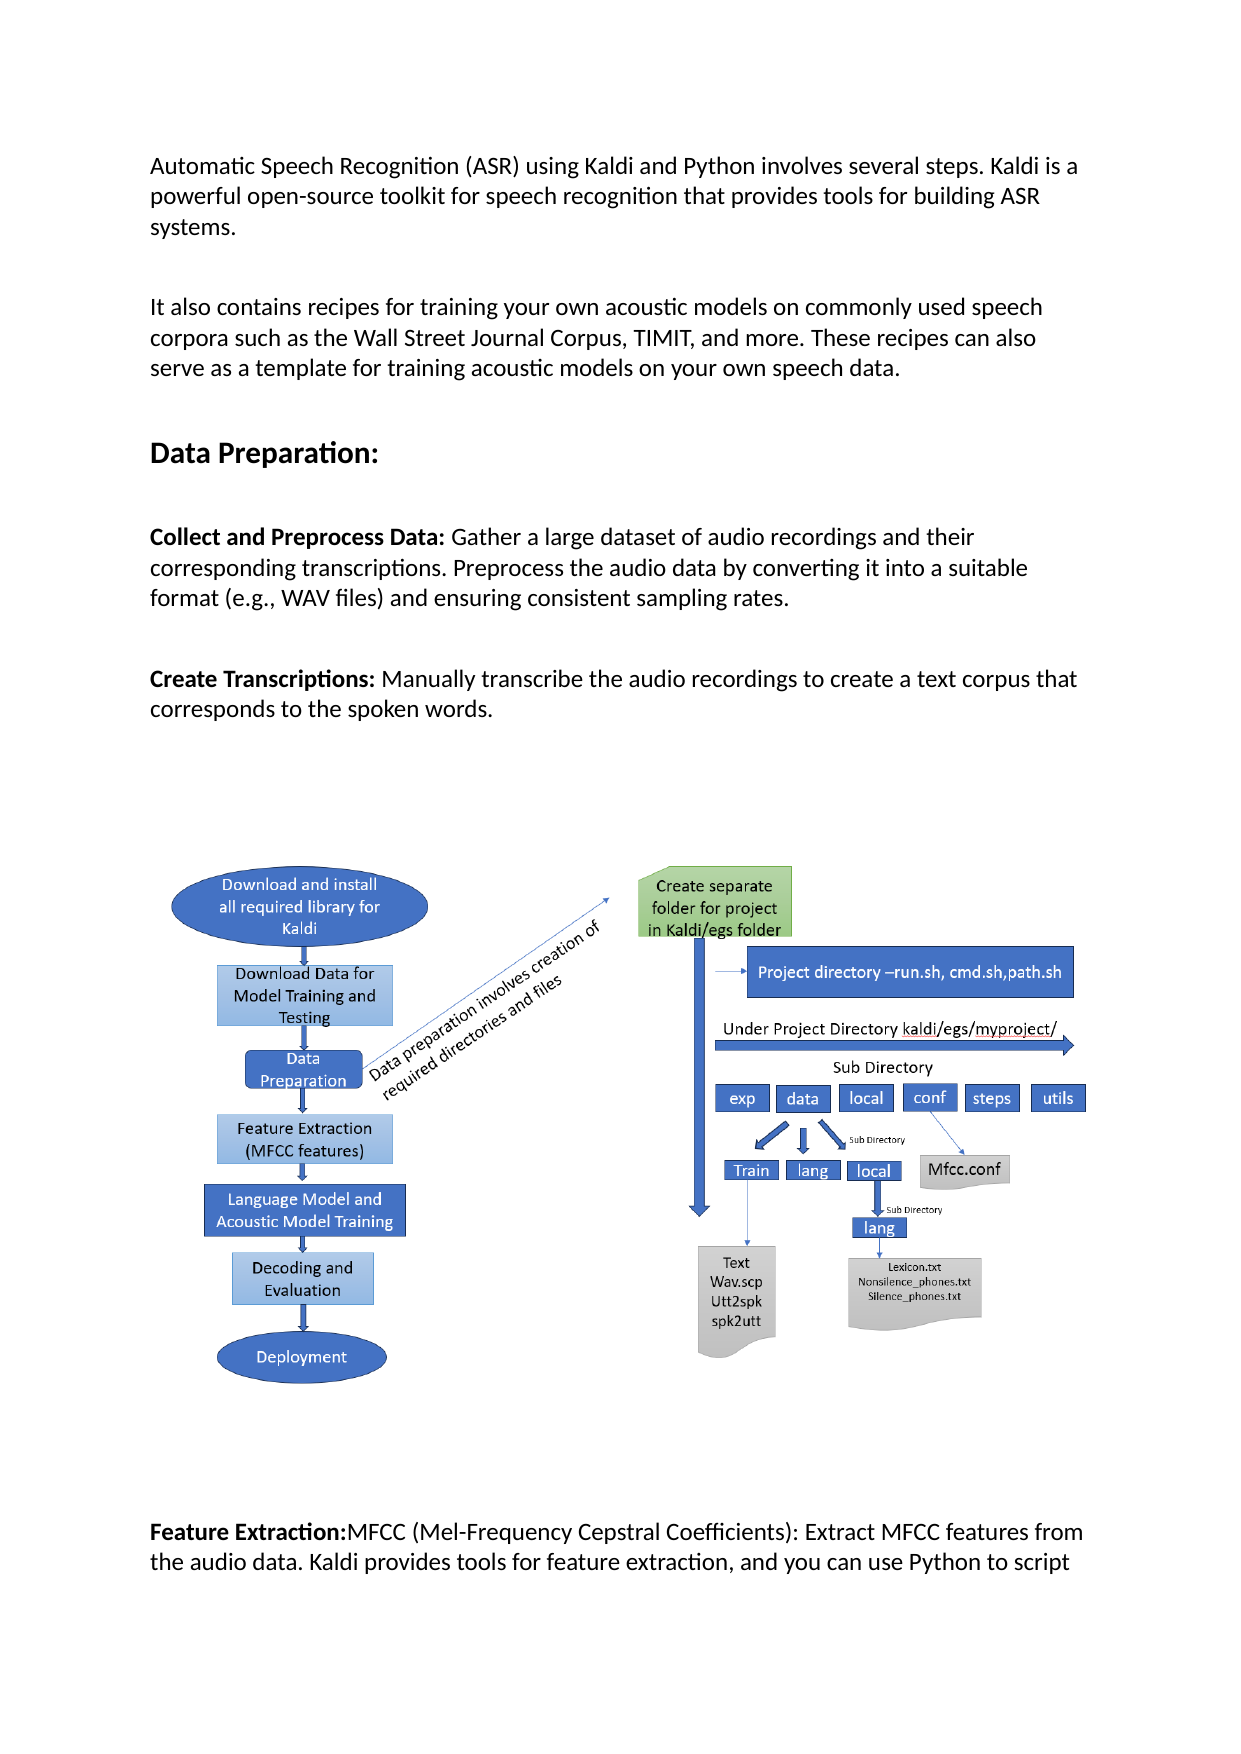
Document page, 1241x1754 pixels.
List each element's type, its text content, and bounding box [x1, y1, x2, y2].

text Data Preparation: [150, 433, 1090, 471]
text Collect and Preprocess Data: Gather a large dataset of audio recordings and their corresponding transcriptions. Preprocess the audio data by converting it into a suitable format (e.g., WAV files) and ensuring consistent sampling rates. [150, 521, 1090, 613]
text Create Transcriptions: Manually transcribe the audio recordings to create a text corpus that corresponds to the spoken words. [150, 663, 1090, 724]
text Automatic Speech Recognition (ASR) using Kaldi and Python involves several steps. Kaldi is a powerful open-source toolkit for speech recognition that provides tools for building ASR systems. [150, 150, 1090, 242]
text Feature Extraction:MFCC (Mel-Frequency Cepstral Coefficients): Extract MFCC features from the audio data. Kaldi provides tools for feature extraction, and you can use Python to script [150, 1516, 1090, 1577]
text It also contains recipes for training your own acoustic models on commonly used speech corpora such as the Wall Street Journal Corpus, TIMIT, and more. These recipes can also serve as a template for training acoustic models on your own speech data. [150, 292, 1090, 383]
